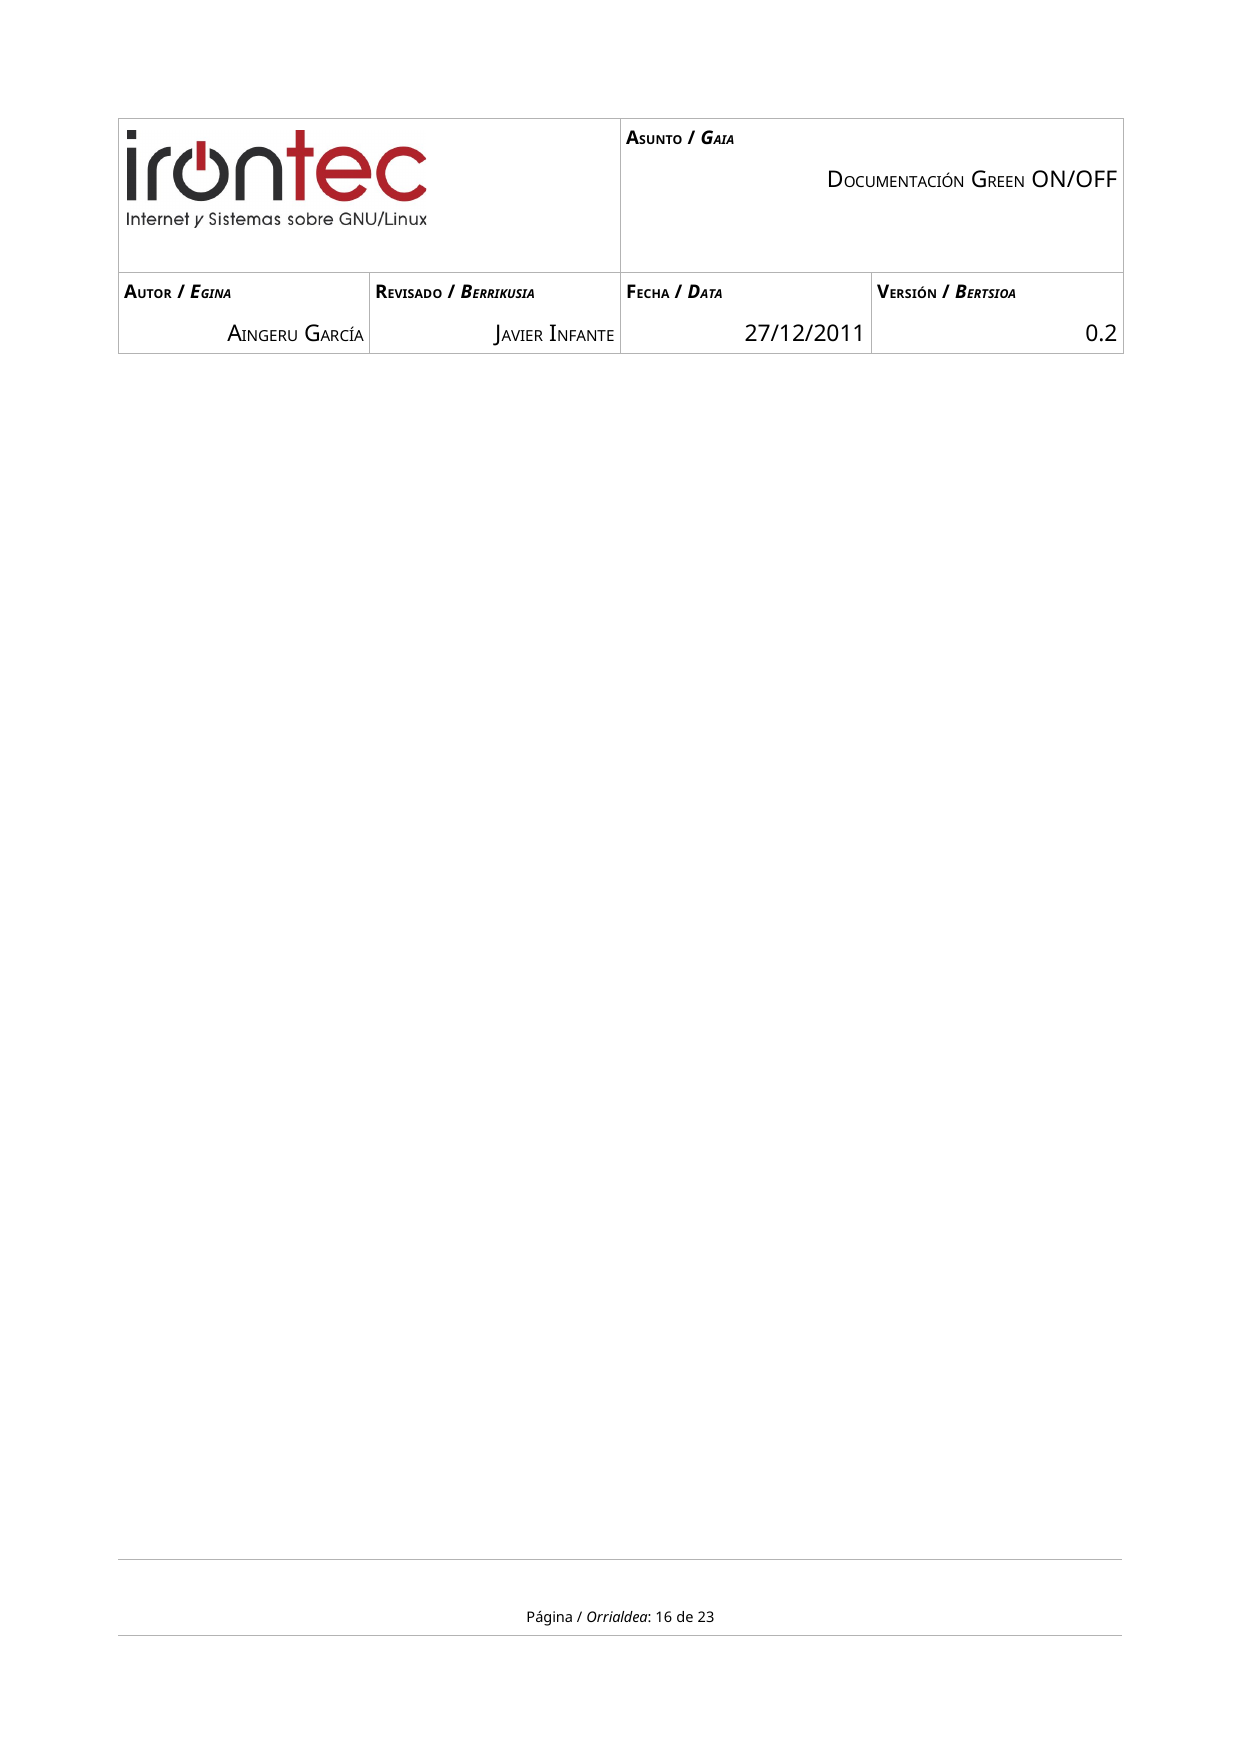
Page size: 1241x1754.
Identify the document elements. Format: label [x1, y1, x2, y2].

picture [127, 130, 427, 228]
